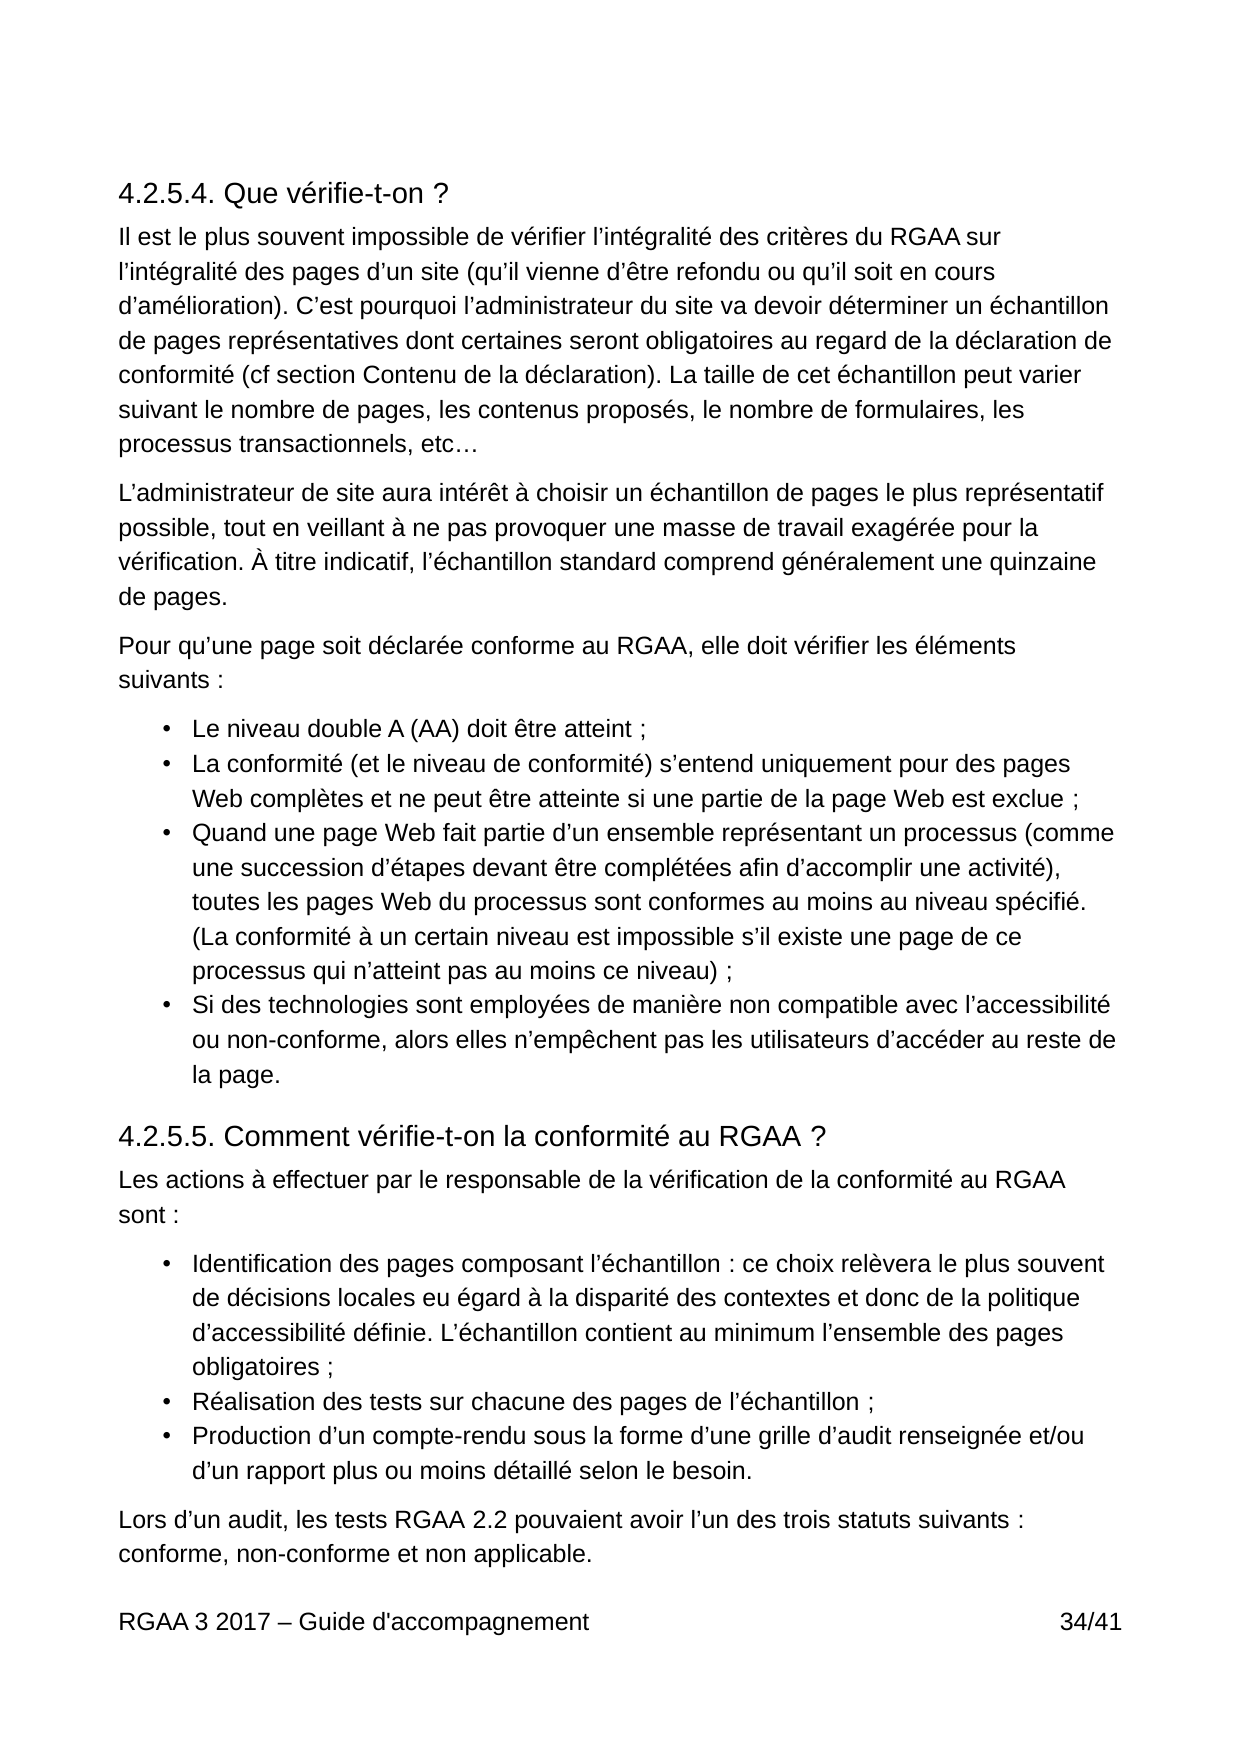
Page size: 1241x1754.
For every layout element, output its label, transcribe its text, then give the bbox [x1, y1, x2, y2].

list Identification des pages composant l’échantillon : ce choix relèvera le plus souvent de décisions locales eu égard à la disparité des contextes et donc de la politique d’accessibilité définie. L’échantillon contient au minimum l’ensemble des pages obligatoires ; [162, 1249, 1122, 1381]
text L’administrateur de site aura intérêt à choisir un échantillon de pages le plus représentatif possible, tout en veillant à ne pas provoquer une masse de travail exagérée pour la vérification. À titre indicatif, l’échantillon standard comprend généralement une quinzaine de pages. [118, 478, 1122, 611]
list Quand une page Web fait partie d’un ensemble représentant un processus (comme une succession d’étapes devant être complétées afin d’accomplir une activité), toutes les pages Web du processus sont conformes au moins au niveau spécifié. (La conformité à un certain niveau est impossible s’il existe une page de ce processus qui n’atteint pas au moins ce niveau) ; [162, 818, 1122, 985]
subtitle 4.2.5.5. Comment vérifie-t-on la conformité au RGAA ? [118, 1119, 1122, 1153]
list Production d’un compte-rendu sous la forme d’une grille d’audit renseignée et/ou d’un rapport plus ou moins détaillé selon le besoin. [162, 1421, 1122, 1484]
list La conformité (et le niveau de conformité) s’entend uniquement pour des pages Web complètes et ne peut être atteinte si une partie de la page Web est exclue ; [162, 749, 1122, 812]
list Le niveau double A (AA) doit être atteint ; [162, 714, 1122, 743]
text Pour qu’une page soit déclarée conforme au RGAA, elle doit vérifier les éléments suivants : [118, 631, 1122, 694]
text Les actions à effectuer par le responsable de la vérification de la conformité au RGAA sont : [118, 1165, 1122, 1228]
text Lors d’un audit, les tests RGAA 2.2 pouvaient avoir l’un des trois statuts suivants : conforme, non-conforme et non applicable. [118, 1505, 1122, 1568]
list Si des technologies sont employées de manière non compatible avec l’accessibilité ou non-conforme, alors elles n’empêchent pas les utilisateurs d’accéder au reste de la page. [162, 991, 1122, 1088]
text Il est le plus souvent impossible de vérifier l’intégralité des critères du RGAA sur l’intégralité des pages d’un site (qu’il vienne d’être refondu ou qu’il soit en cours d’amélioration). C’est pourquoi l’administrateur du site va devoir déterminer un échantillon de pages représentatives dont certaines seront obligatoires au regard de la déclaration de conformité (cf section Contenu de la déclaration). La taille de cet échantillon peut varier suivant le nombre de pages, les contenus proposés, le nombre de formulaires, les processus transactionnels, etc… [118, 222, 1122, 458]
list Réalisation des tests sur chacune des pages de l’échantillon ; [162, 1387, 1122, 1416]
subtitle 4.2.5.4. Que vérifie-t-on ? [118, 176, 1122, 210]
